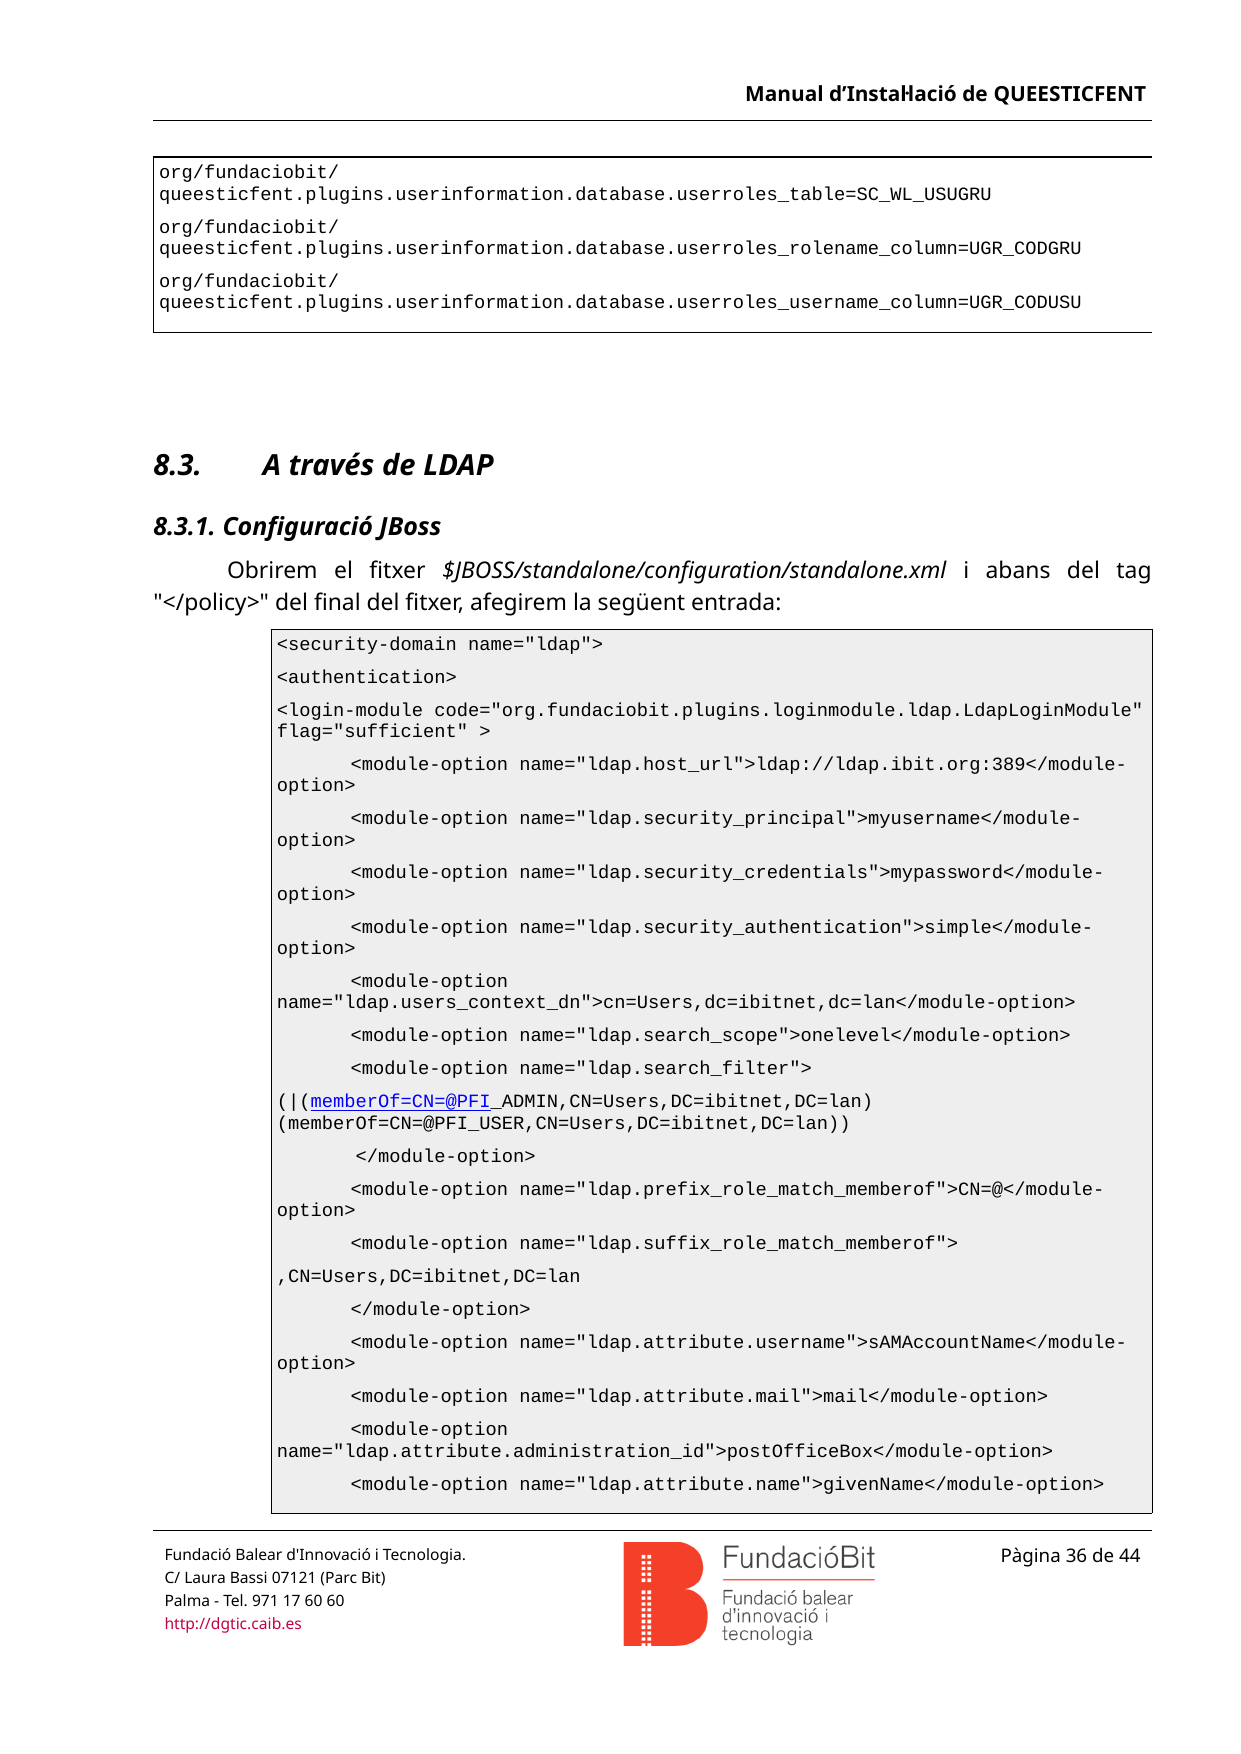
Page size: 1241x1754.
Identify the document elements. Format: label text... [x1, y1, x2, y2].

picture [623, 1542, 875, 1646]
table_header <security-domain name="ldap"> <authentication> <login-module code="org.fundaciobit.plugins.loginmodule.ldap.LdapLoginModule" flag="sufficient" > <module-option name="ldap.host_url">ldap://ldap.ibit.org:389</module-option> <module-option name="ldap.security_principal">myusername</module-option> <module-option name="ldap.security_credentials">mypassword</module-option> <module-option name="ldap.security_authentication">simple</module-option> <module-option name="ldap.users_context_dn">cn=Users,dc=ibitnet,dc=lan</module-option> <module-option name="ldap.search_scope">onelevel</module-option> <module-option name="ldap.search_filter"> (|(memberOf=CN=@PFI_ADMIN,CN=Users,DC=ibitnet,DC=lan)(memberOf=CN=@PFI_USER,CN=Users,DC=ibitnet,DC=lan)) </module-option> <module-option name="ldap.prefix_role_match_memberof">CN=@</module-option> <module-option name="ldap.suffix_role_match_memberof"> ,CN=Users,DC=ibitnet,DC=lan </module-option> <module-option name="ldap.attribute.username">sAMAccountName</module-option> <module-option name="ldap.attribute.mail">mail</module-option> <module-option name="ldap.attribute.administration_id">postOfficeBox</module-option> <module-option name="ldap.attribute.name">givenName</module-option> [272, 630, 1152, 1513]
text Obrirem el fitxer $JBOSS/standalone/configuration/standalone.xml i abans del tag "</policy>" del final del fitxer, afegirem la següent entrada: [153, 554, 1152, 617]
subtitle Configuració JBoss [153, 508, 1152, 543]
subtitle A través de LDAP [153, 444, 1152, 483]
table_header org/fundaciobit/queesticfent.plugins.userinformation.database.userroles_table=SC_WL_USUGRU org/fundaciobit/queesticfent.plugins.userinformation.database.userroles_rolename_column=UGR_CODGRU org/fundaciobit/queesticfent.plugins.userinformation.database.userroles_username_column=UGR_CODUSU [154, 158, 1152, 332]
